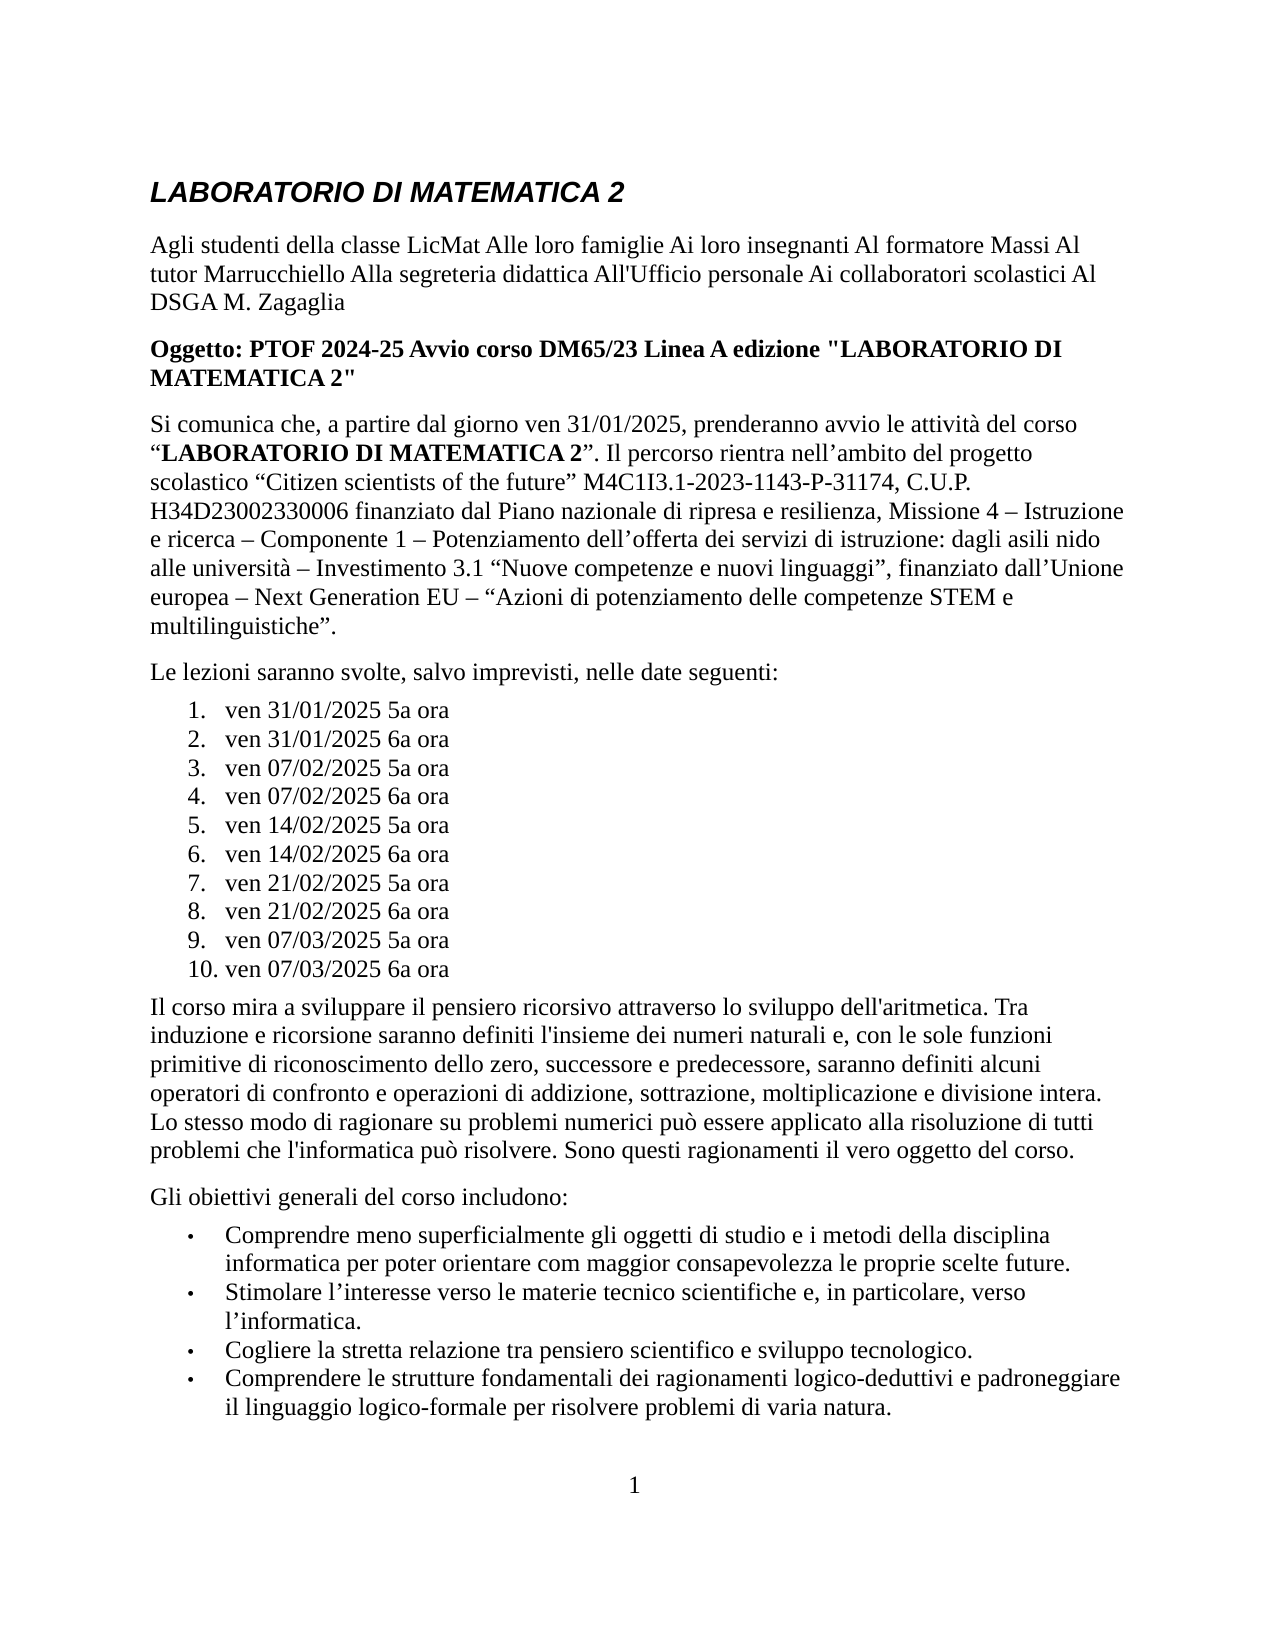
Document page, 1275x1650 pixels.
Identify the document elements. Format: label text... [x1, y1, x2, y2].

list ven 14/02/2025 5a ora [187, 810, 1125, 839]
text Il corso mira a sviluppare il pensiero ricorsivo attraverso lo sviluppo dell'aritmetica. Tra induzione e ricorsione saranno definiti l'insieme dei numeri naturali e, con le sole funzioni primitive di riconoscimento dello zero, successore e predecessore, saranno definiti alcuni operatori di confronto e operazioni di addizione, sottrazione, moltiplicazione e divisione intera. Lo stesso modo di ragionare su problemi numerici può essere applicato alla risoluzione di tutti problemi che l'informatica può risolvere. Sono questi ragionamenti il vero oggetto del corso. [150, 992, 1125, 1164]
list Stimolare l’interesse verso le materie tecnico scientifiche e, in particolare, verso l’informatica. [187, 1277, 1125, 1335]
list ven 07/02/2025 5a ora [187, 753, 1125, 781]
text Gli obiettivi generali del corso includono: [150, 1182, 1125, 1211]
list ven 07/03/2025 6a ora [187, 954, 1125, 983]
list ven 07/02/2025 6a ora [187, 781, 1125, 810]
list ven 31/01/2025 5a ora [187, 695, 1125, 724]
list Comprendere le strutture fondamentali dei ragionamenti logico-deduttivi e padroneggiare il linguaggio logico-formale per risolvere problemi di varia natura. [187, 1363, 1125, 1421]
subtitle LABORATORIO DI MATEMATICA 2 [150, 175, 1125, 208]
text Agli studenti della classe LicMat Alle loro famiglie Ai loro insegnanti Al formatore Massi Al tutor Marrucchiello Alla segreteria didattica All'Ufficio personale Ai collaboratori scolastici Al DSGA M. Zagaglia [150, 230, 1125, 316]
list ven 07/03/2025 5a ora [187, 925, 1125, 954]
text Oggetto: PTOF 2024-25 Avvio corso DM65/23 Linea A edizione "LABORATORIO DI MATEMATICA 2" [150, 334, 1125, 392]
list ven 31/01/2025 6a ora [187, 724, 1125, 753]
text Si comunica che, a partire dal giorno ven 31/01/2025, prenderanno avvio le attività del corso “LABORATORIO DI MATEMATICA 2”. Il percorso rientra nell’ambito del progetto scolastico “Citizen scientists of the future” M4C1I3.1-2023-1143-P-31174, C.U.P. H34D23002330006 finanziato dal Piano nazionale di ripresa e resilienza, Missione 4 – Istruzione e ricerca – Componente 1 – Potenziamento dell’offerta dei servizi di istruzione: dagli asili nido alle università – Investimento 3.1 “Nuove competenze e nuovi linguaggi”, finanziato dall’Unione europea – Next Generation EU – “Azioni di potenziamento delle competenze STEM e multilinguistiche”. [150, 409, 1125, 639]
list Cogliere la stretta relazione tra pensiero scientifico e sviluppo tecnologico. [187, 1335, 1125, 1363]
text Le lezioni saranno svolte, salvo imprevisti, nelle date seguenti: [150, 657, 1125, 686]
list Comprendre meno superficialmente gli oggetti di studio e i metodi della disciplina informatica per poter orientare com maggior consapevolezza le proprie scelte future. [187, 1220, 1125, 1277]
list ven 21/02/2025 6a ora [187, 896, 1125, 925]
list ven 14/02/2025 6a ora [187, 839, 1125, 868]
list ven 21/02/2025 5a ora [187, 868, 1125, 896]
